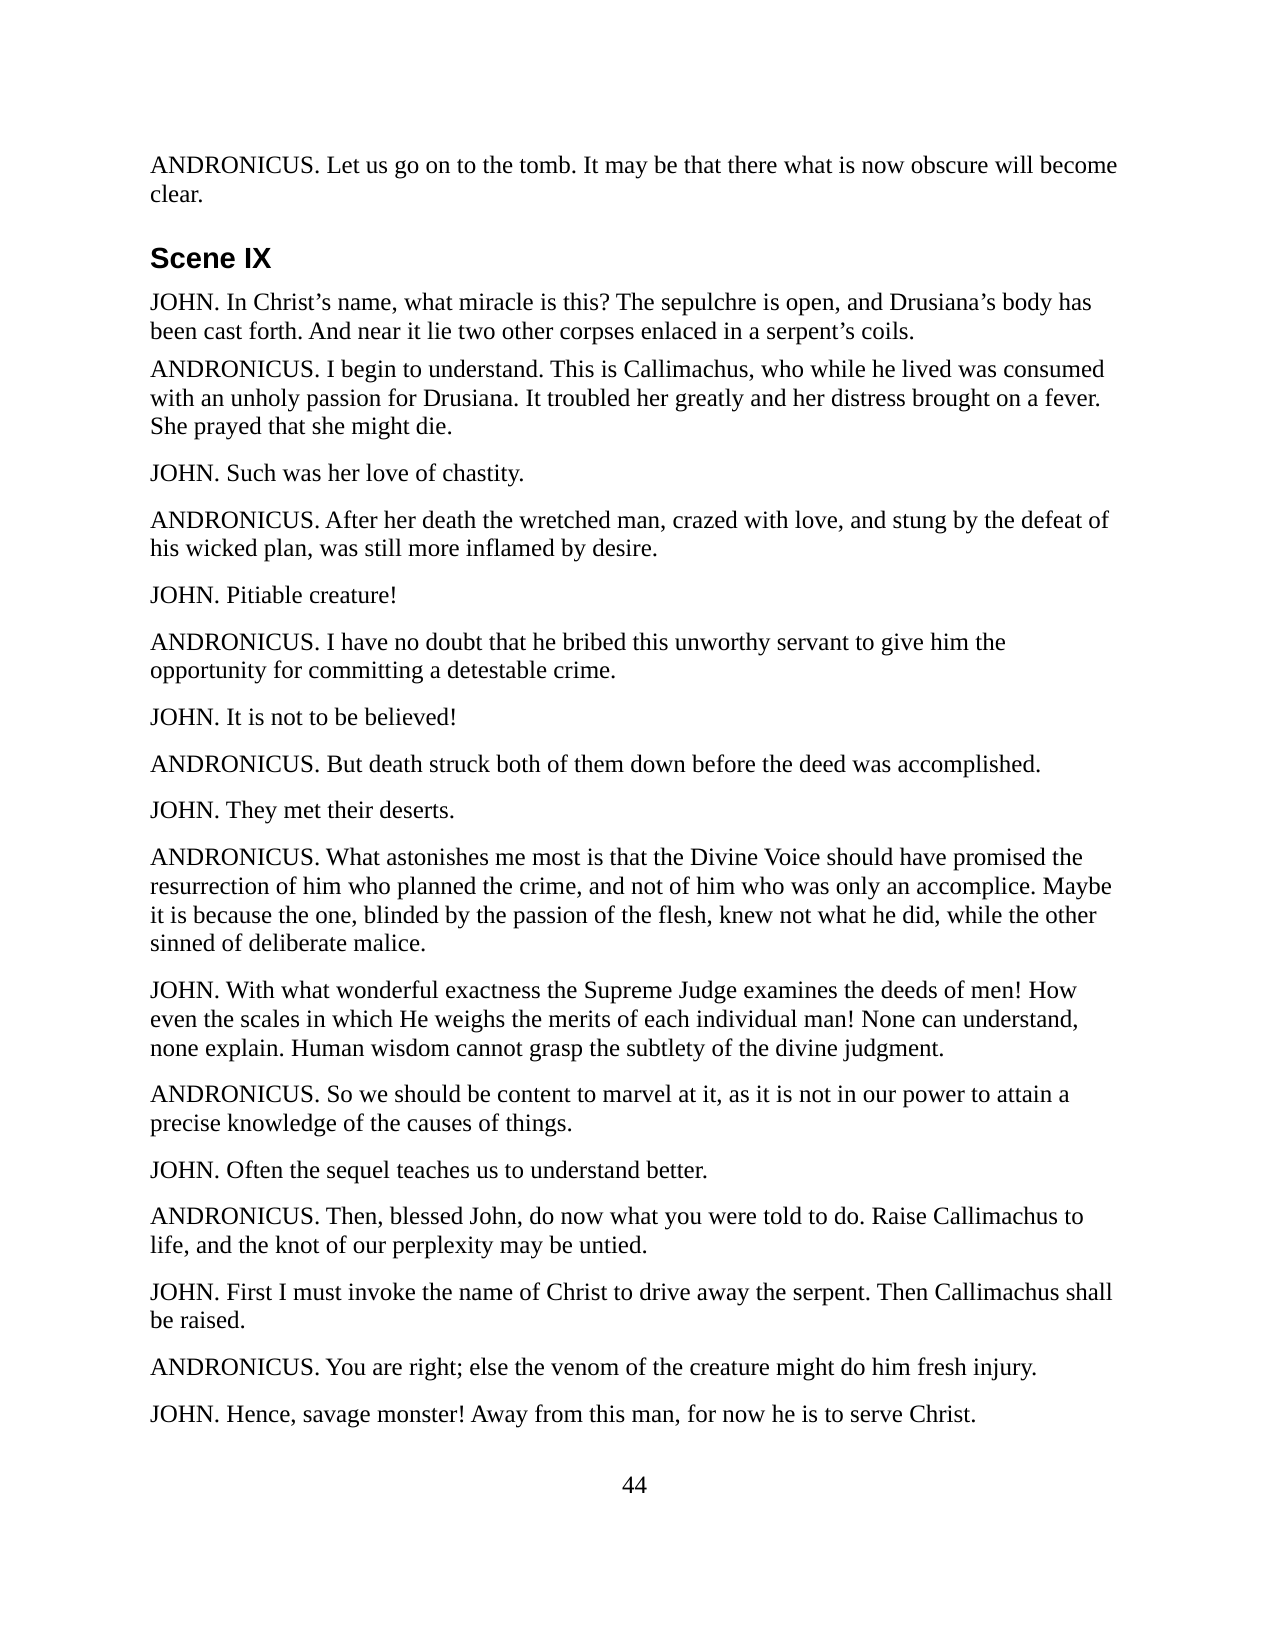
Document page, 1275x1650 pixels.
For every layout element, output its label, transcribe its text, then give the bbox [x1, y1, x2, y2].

text JOHN. Pitiable creature! [150, 580, 1125, 609]
text JOHN. First I must invoke the name of Christ to drive away the serpent. Then Callimachus shall be raised. [150, 1277, 1125, 1334]
text ANDRONICUS. You are right; else the venom of the creature might do him fresh injury. [150, 1352, 1125, 1381]
text JOHN. They met their deserts. [150, 796, 1125, 824]
text ANDRONICUS. I have no doubt that he bribed this unworthy servant to give him the opportunity for committing a detestable crime. [150, 627, 1125, 684]
text ANDRONICUS. But death struck both of them down before the deed was accomplished. [150, 749, 1125, 778]
text ANDRONICUS. After her death the wretched man, crazed with love, and stung by the defeat of his wicked plan, was still more inflamed by desire. [150, 505, 1125, 562]
text ANDRONICUS. Then, blessed John, do now what you were told to do. Raise Callimachus to life, and the knot of our perplexity may be untied. [150, 1201, 1125, 1259]
subtitle Scene IX [150, 241, 1125, 275]
text JOHN. Such was her love of chastity. [150, 458, 1125, 487]
text JOHN. With what wonderful exactness the Supreme Judge examines the deeds of men! How even the scales in which He weighs the merits of each individual man! None can understand, none explain. Human wisdom cannot grasp the subtlety of the divine judgment. [150, 975, 1125, 1061]
text ANDRONICUS. So we should be content to marvel at it, as it is not in our power to attain a precise knowledge of the causes of things. [150, 1079, 1125, 1137]
text ANDRONICUS. What astonishes me most is that the Divine Voice should have promised the resurrection of him who planned the crime, and not of him who was only an accomplice. Maybe it is because the one, blinded by the passion of the flesh, knew not what he did, while the other sinned of deliberate malice. [150, 842, 1125, 957]
text JOHN. It is not to be believed! [150, 702, 1125, 731]
text ANDRONICUS. I begin to understand. This is Callimachus, who while he lived was consumed with an unholy passion for Drusiana. It troubled her greatly and her distress brought on a fever. She prayed that she might die. [150, 354, 1125, 440]
text ANDRONICUS. Let us go on to the tomb. It may be that there what is now obscure will become clear. [150, 150, 1125, 207]
text JOHN. Often the sequel teaches us to understand better. [150, 1155, 1125, 1183]
text JOHN. Hence, savage monster! Away from this man, for now he is to serve Christ. [150, 1399, 1125, 1428]
text JOHN. In Christ’s name, what miracle is this? The sepulchre is open, and Drusiana’s body has been cast forth. And near it lie two other corpses enlaced in a serpent’s coils. [150, 287, 1125, 345]
